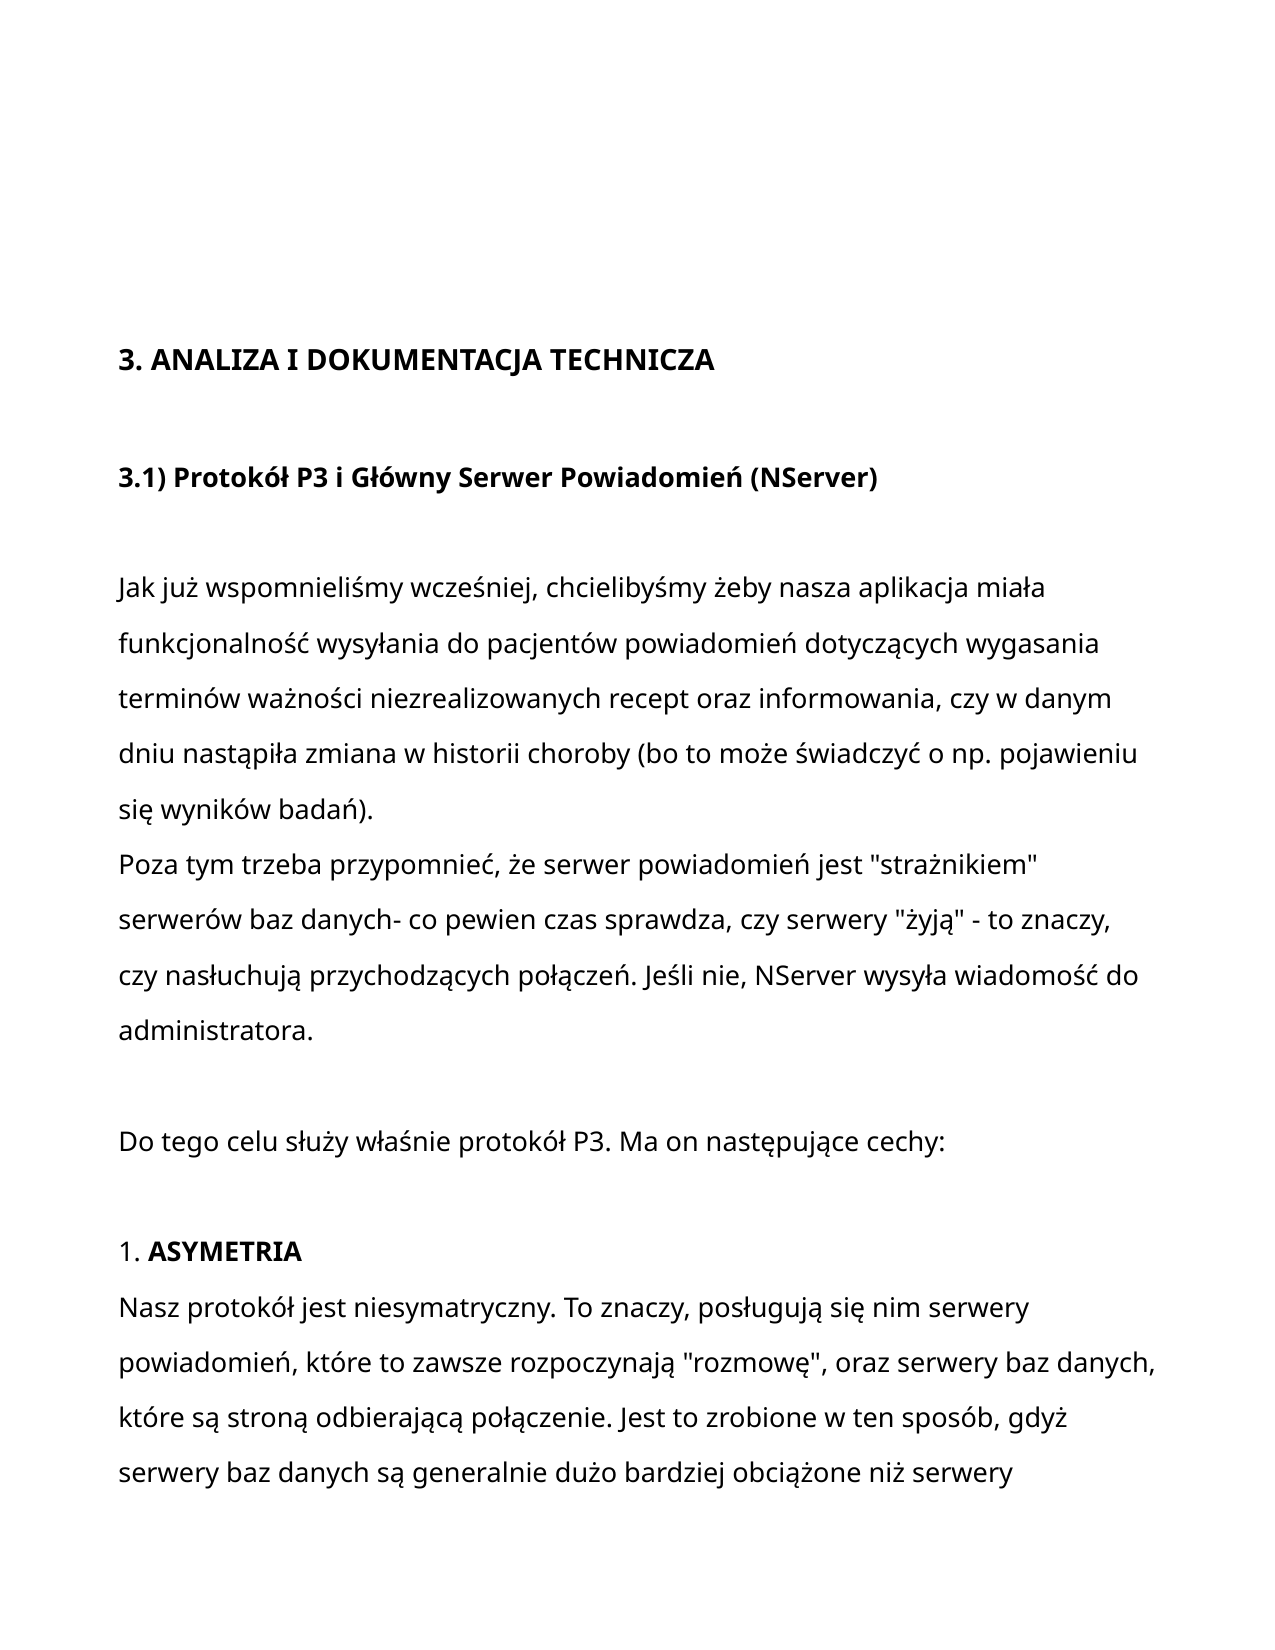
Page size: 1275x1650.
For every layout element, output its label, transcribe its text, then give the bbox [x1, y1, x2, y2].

text Nasz protokół jest niesymatryczny. To znaczy, posługują się nim serwery powiadomień, które to zawsze rozpoczynają "rozmowę", oraz serwery baz danych, które są stroną odbierającą połączenie. Jest to zrobione w ten sposób, gdyż serwery baz danych są generalnie dużo bardziej obciążone niż serwery [118, 1288, 1157, 1491]
text Poza tym trzeba przypomnieć, że serwer powiadomień jest "strażnikiem" serwerów baz danych- co pewien czas sprawdza, czy serwery "żyją" - to znaczy, czy nasłuchują przychodzących połączeń. Jeśli nie, NServer wysyła wiadomość do administratora. [118, 846, 1157, 1048]
text 3.1) Protokół P3 i Główny Serwer Powiadomień (NServer) [118, 458, 1157, 495]
text 3. ANALIZA I DOKUMENTACJA TECHNICZA [118, 339, 1157, 379]
text Do tego celu służy właśnie protokół P3. Ma on następujące cechy: [118, 1122, 1157, 1159]
text 1. ASYMETRIA [118, 1233, 1157, 1269]
text Jak już wspomnieliśmy wcześniej, chcielibyśmy żeby nasza aplikacja miała funkcjonalność wysyłania do pacjentów powiadomień dotyczących wygasania terminów ważności niezrealizowanych recept oraz informowania, czy w danym dniu nastąpiła zmiana w historii choroby (bo to może świadczyć o np. pojawieniu się wyników badań). [118, 569, 1157, 827]
